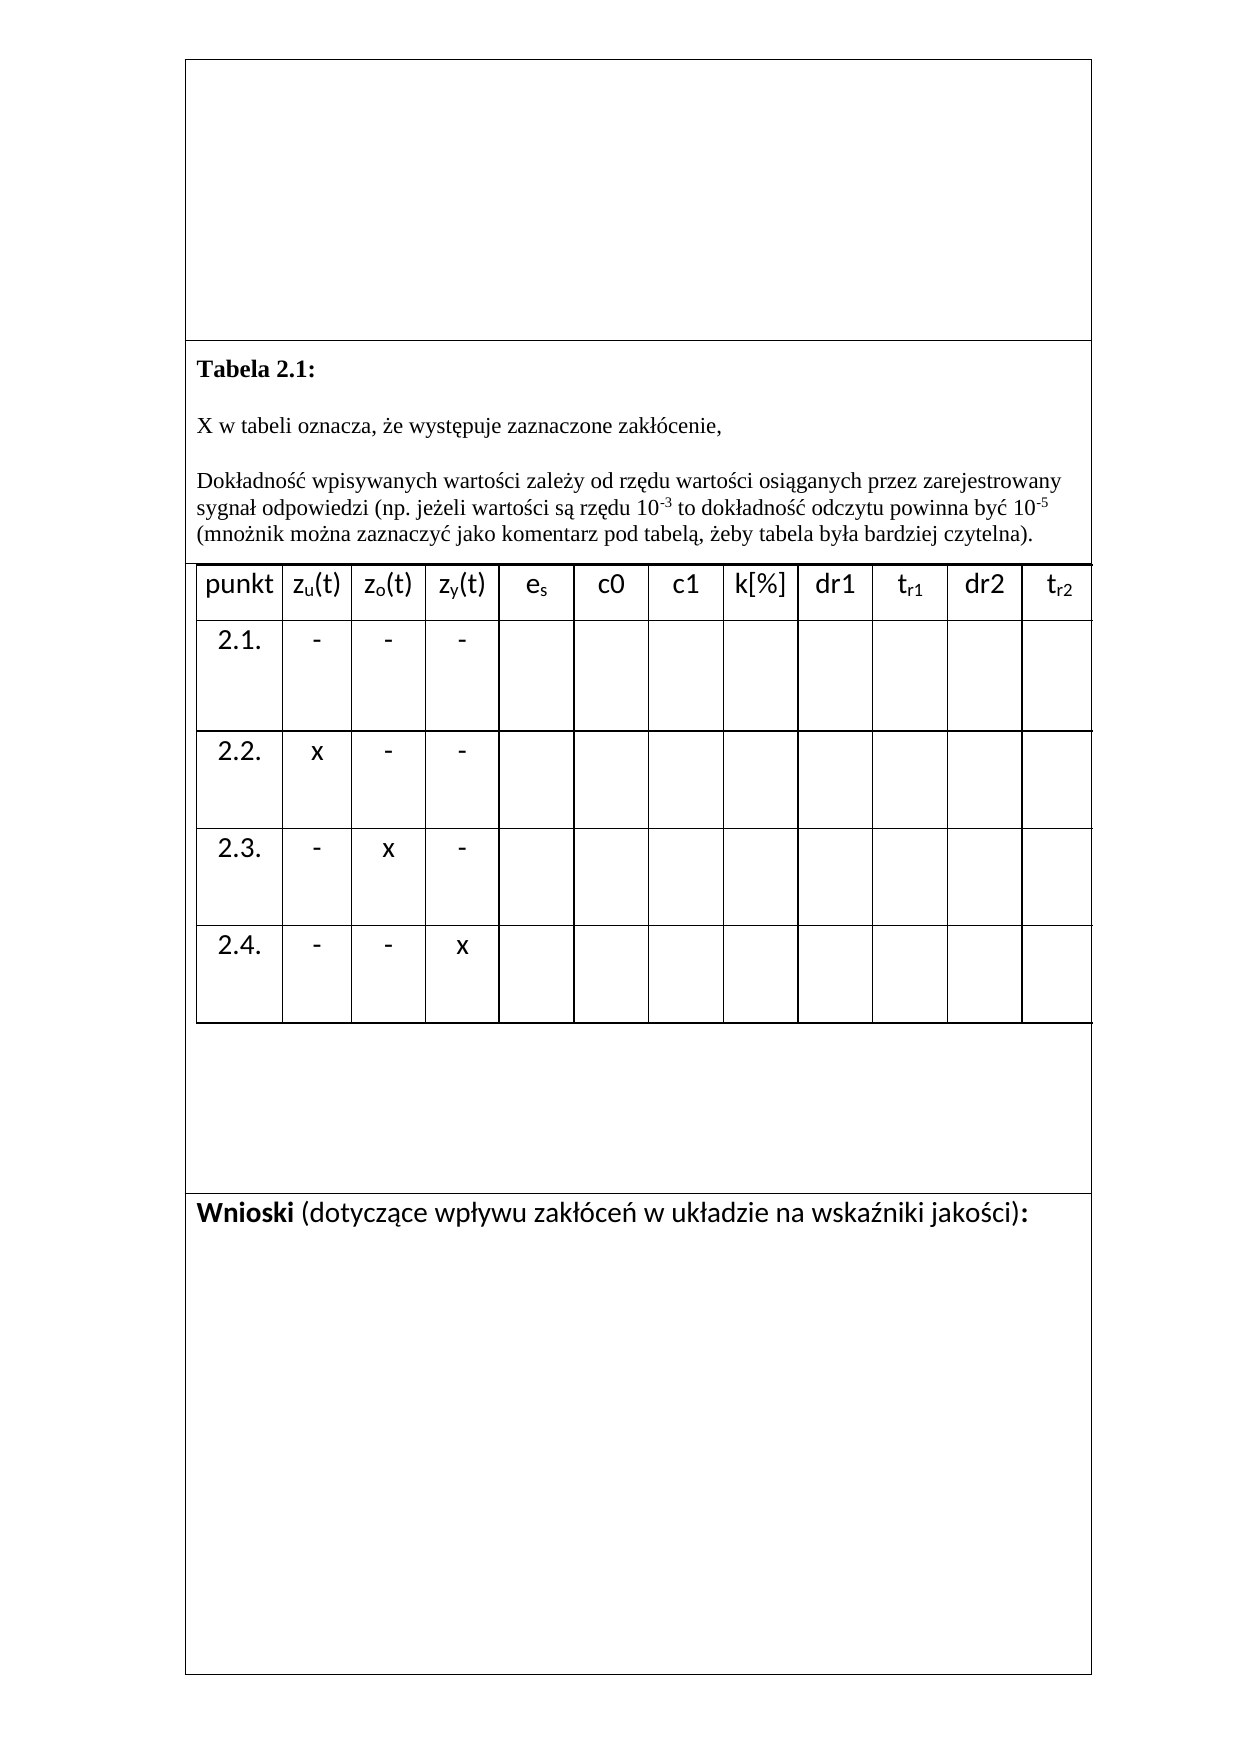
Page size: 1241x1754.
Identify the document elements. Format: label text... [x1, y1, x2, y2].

table_cell [1023, 732, 1091, 827]
table_header punkt [197, 566, 282, 620]
table_cell [575, 621, 648, 730]
table_cell [575, 732, 648, 827]
table_header zu(t) [283, 566, 351, 620]
table_header zy(t) [426, 566, 498, 620]
table_header c1 [649, 566, 723, 620]
table_header dr1 [799, 566, 872, 620]
table_cell [724, 621, 797, 730]
table_cell [873, 732, 947, 827]
table_cell [799, 926, 872, 1022]
table_header es [500, 566, 573, 620]
table_cell [649, 732, 723, 827]
table_cell [1023, 829, 1091, 925]
table_cell [186, 564, 1091, 1193]
table_cell 2.4. [197, 926, 282, 1022]
table_cell [649, 926, 723, 1022]
table_cell x [283, 732, 351, 827]
table_cell [873, 829, 947, 925]
table_cell - [352, 621, 425, 730]
table_cell - [283, 621, 351, 730]
table_cell [873, 926, 947, 1022]
table_cell - [426, 732, 498, 827]
table_cell - [352, 926, 425, 1022]
table_cell [724, 926, 797, 1022]
table_cell x [352, 829, 425, 925]
table_cell Wnioski (dotyczące wpływu zakłóceń w układzie na wskaźniki jakości): [186, 1194, 1091, 1674]
table_header zo(t) [352, 566, 425, 620]
table_cell [500, 732, 573, 827]
table_cell [649, 829, 723, 925]
table_cell [948, 926, 1021, 1022]
table_cell [799, 621, 872, 730]
table_cell [724, 829, 797, 925]
table_cell - [352, 732, 425, 827]
table_cell [799, 829, 872, 925]
table_header k[%] [724, 566, 797, 620]
table_header dr2 [948, 566, 1021, 620]
table_header tr1 [873, 566, 947, 620]
table_cell [500, 926, 573, 1022]
table_cell 2.1. [197, 621, 282, 730]
table_cell [575, 829, 648, 925]
table_cell [186, 60, 1091, 340]
table_cell [873, 621, 947, 730]
table_header c0 [575, 566, 648, 620]
table_cell [799, 732, 872, 827]
table_cell Tabela 2.1: X w tabeli oznacza, że występuje zaznaczone zakłócenie, Dokładność wpisywanych wartości zależy od rzędu wartości osiąganych przez zarejestrowany sygnał odpowiedzi (np. jeżeli wartości są rzędu 10-3 to dokładność odczytu powinna być 10-5 (mnożnik można zaznaczyć jako komentarz pod tabelą, żeby tabela była bardziej czytelna). [186, 341, 1091, 563]
table_cell [1023, 926, 1091, 1022]
table_cell [948, 732, 1021, 827]
table_cell [575, 926, 648, 1022]
table_cell 2.3. [197, 829, 282, 925]
table_cell [948, 829, 1021, 925]
table_cell [500, 829, 573, 925]
table_cell x [426, 926, 498, 1022]
table_cell [724, 732, 797, 827]
table_cell [500, 621, 573, 730]
table_cell - [283, 926, 351, 1022]
table_cell 2.2. [197, 732, 282, 827]
table_cell [1023, 621, 1091, 730]
table_cell [649, 621, 723, 730]
table_header tr2 [1023, 566, 1091, 620]
table_cell - [426, 621, 498, 730]
table_cell - [283, 829, 351, 925]
table_cell [948, 621, 1021, 730]
table_cell - [426, 829, 498, 925]
